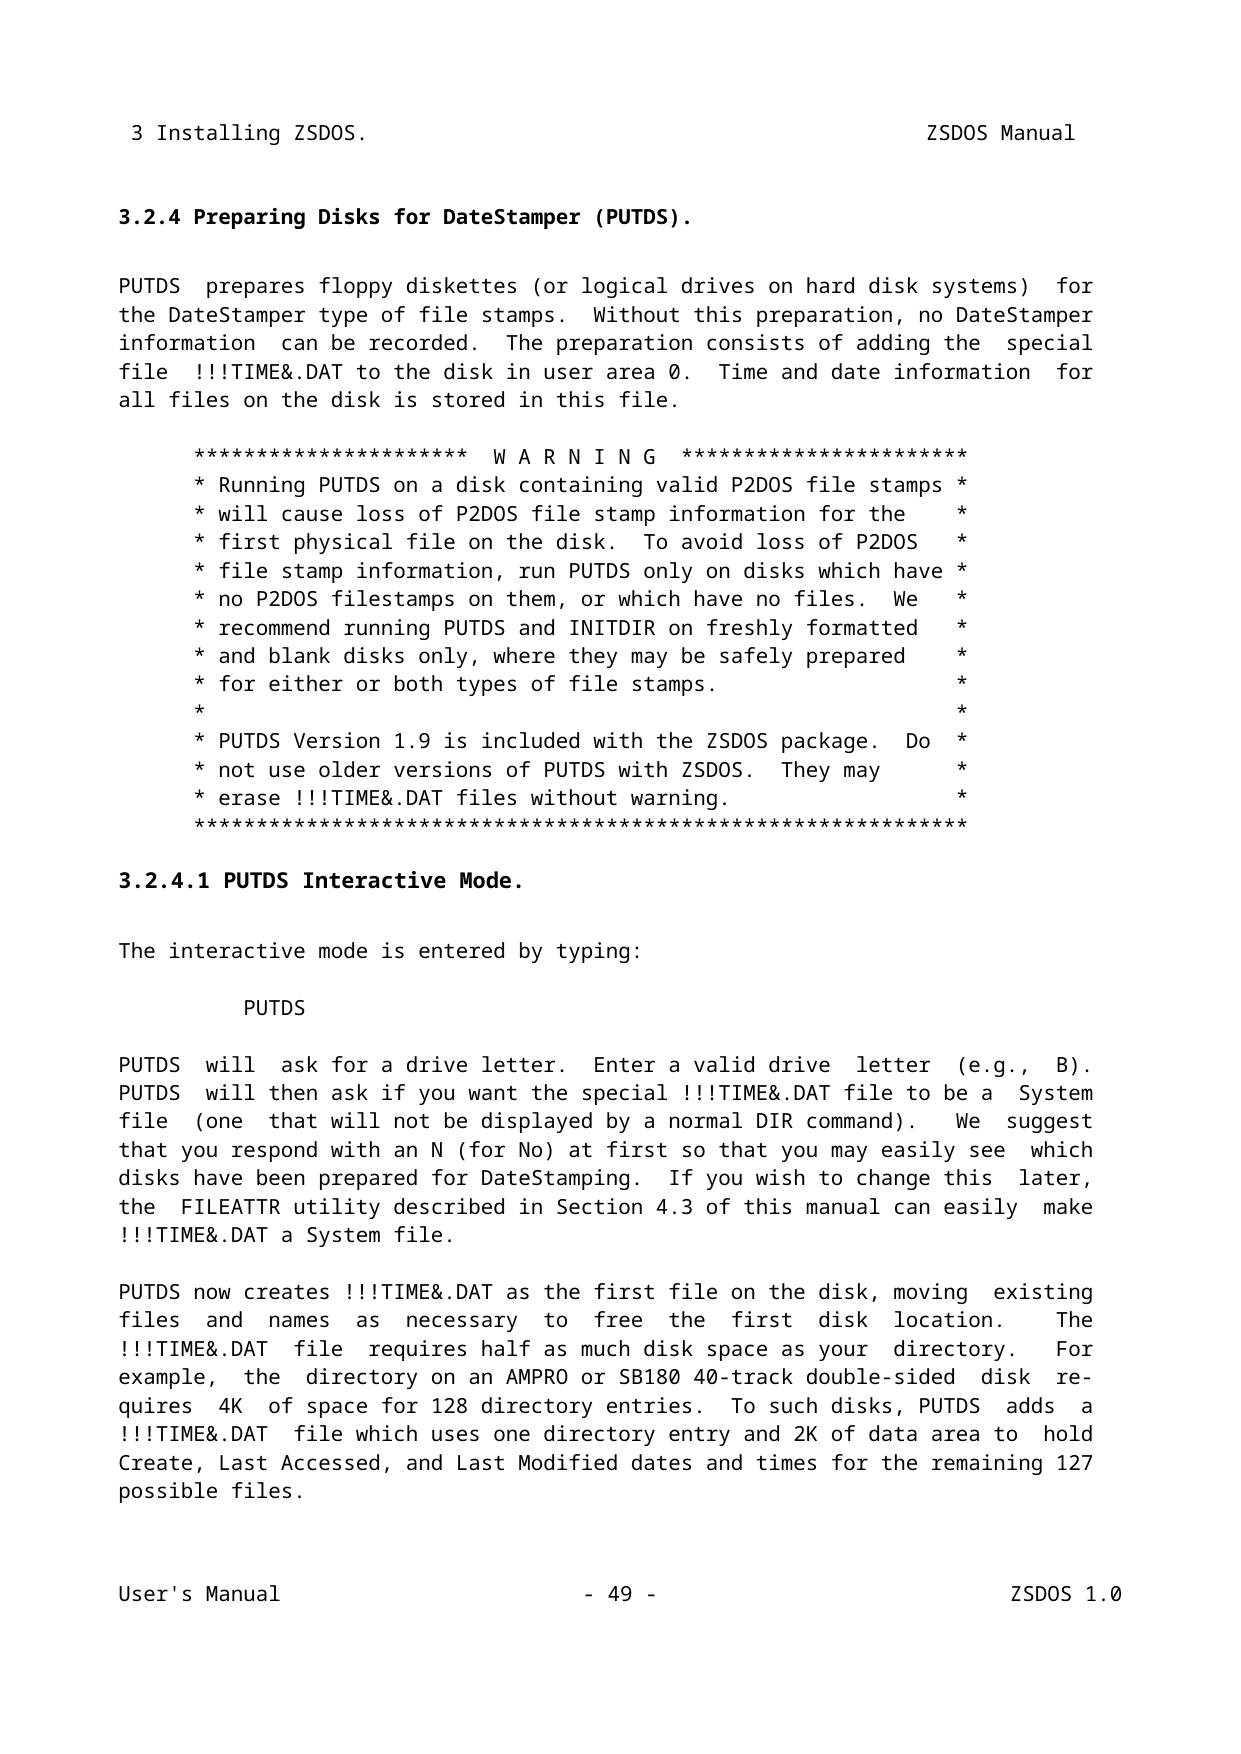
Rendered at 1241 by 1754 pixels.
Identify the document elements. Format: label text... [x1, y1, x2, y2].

text !!!TIME&.DAT a System file. [118, 1220, 1122, 1249]
text example, the directory on an AMPRO or SB180 40-track double-sided disk re- [118, 1362, 1122, 1391]
text the FILEATTR utility described in Section 4.3 of this manual can easily make [118, 1192, 1122, 1220]
text file (one that will not be displayed by a normal DIR command). We suggest [118, 1107, 1122, 1135]
text * erase !!!TIME&.DAT files without warning. * [118, 783, 1122, 812]
text ************************************************************** [118, 812, 1122, 840]
text that you respond with an N (for No) at first so that you may easily see which [118, 1135, 1122, 1163]
text * file stamp information, run PUTDS only on disks which have * [118, 556, 1122, 584]
text ********************** W A R N I N G *********************** [118, 442, 1122, 471]
text information can be recorded. The preparation consists of adding the special [118, 328, 1122, 357]
text * for either or both types of file stamps. * [118, 669, 1122, 698]
text file !!!TIME&.DAT to the disk in user area 0. Time and date information for [118, 357, 1122, 385]
text * will cause loss of P2DOS file stamp information for the * [118, 499, 1122, 527]
text quires 4K of space for 128 directory entries. To such disks, PUTDS adds a [118, 1391, 1122, 1419]
text * first physical file on the disk. To avoid loss of P2DOS * [118, 527, 1122, 556]
subtitle 3.2.4 Preparing Disks for DateStamper (PUTDS). [118, 202, 1122, 231]
text possible files. [118, 1476, 1122, 1505]
text files and names as necessary to free the first disk location. The [118, 1306, 1122, 1334]
text !!!TIME&.DAT file requires half as much disk space as your directory. For [118, 1334, 1122, 1362]
text * recommend running PUTDS and INITDIR on freshly formatted * [118, 613, 1122, 641]
text The interactive mode is entered by typing: [118, 936, 1122, 964]
text the DateStamper type of file stamps. Without this preparation, no DateStamper [118, 300, 1122, 328]
text * and blank disks only, where they may be safely prepared * [118, 641, 1122, 669]
subtitle 3.2.4.1 PUTDS Interactive Mode. [118, 865, 1122, 895]
text * not use older versions of PUTDS with ZSDOS. They may * [118, 755, 1122, 783]
text !!!TIME&.DAT file which uses one directory entry and 2K of data area to hold [118, 1419, 1122, 1448]
text PUTDS now creates !!!TIME&.DAT as the first file on the disk, moving existing [118, 1277, 1122, 1306]
text Create, Last Accessed, and Last Modified dates and times for the remaining 127 [118, 1448, 1122, 1476]
text disks have been prepared for DateStamping. If you wish to change this later, [118, 1163, 1122, 1192]
text PUTDS prepares floppy diskettes (or logical drives on hard disk systems) for [118, 271, 1122, 300]
text * PUTDS Version 1.9 is included with the ZSDOS package. Do * [118, 726, 1122, 755]
text * no P2DOS filestamps on them, or which have no files. We * [118, 584, 1122, 613]
text * * [118, 698, 1122, 726]
text PUTDS will ask for a drive letter. Enter a valid drive letter (e.g., B). [118, 1050, 1122, 1078]
text all files on the disk is stored in this file. [118, 385, 1122, 414]
text PUTDS [118, 993, 1122, 1021]
text PUTDS will then ask if you want the special !!!TIME&.DAT file to be a System [118, 1078, 1122, 1107]
text * Running PUTDS on a disk containing valid P2DOS file stamps * [118, 471, 1122, 499]
